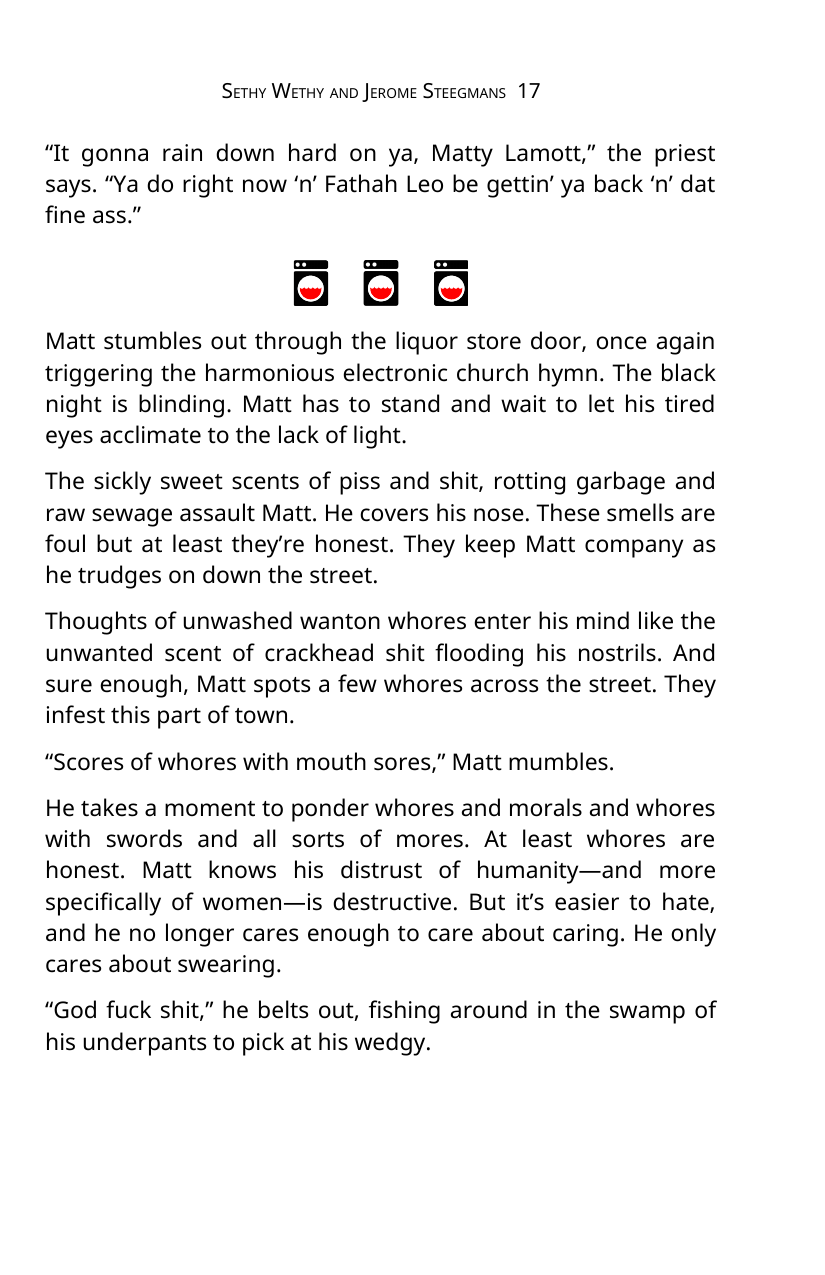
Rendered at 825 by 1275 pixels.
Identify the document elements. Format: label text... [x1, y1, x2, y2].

text The sickly sweet scents of piss and shit, rotting garbage and raw sewage assault Matt. He covers his nose. These smells are foul but at least they’re honest. They keep Matt company as he trudges on down the street. [45, 466, 717, 591]
text “Scores of whores with mouth sores,” Matt mumbles. [45, 746, 717, 777]
picture [293, 260, 468, 306]
text “God fuck shit,” he belts out, fishing around in the swamp of his underpants to pick at his wedgy. [45, 994, 717, 1057]
text Thoughts of unwashed wanton whores enter his mind like the unwanted scent of crackhead shit flooding his nostrils. And sure enough, Matt spots a few whores across the street. They infest this part of town. [45, 606, 717, 731]
text “It gonna rain down hard on ya, Matty Lamott,” the priest says. “Ya do right now ‘n’ Fathah Leo be gettin’ ya back ‘n’ dat fine ass.” [45, 136, 717, 230]
text Matt stumbles out through the liquor store door, once again triggering the harmonious electronic church hymn. The black night is blinding. Matt has to stand and wait to let his tired eyes acclimate to the lack of light. [45, 326, 717, 451]
text He takes a moment to ponder whores and morals and whores with swords and all sorts of mores. At least whores are honest. Matt knows his distrust of humanity—and more specifically of women—is destructive. But it’s easier to hate, and he no longer cares enough to care about caring. He only cares about swearing. [45, 792, 717, 979]
